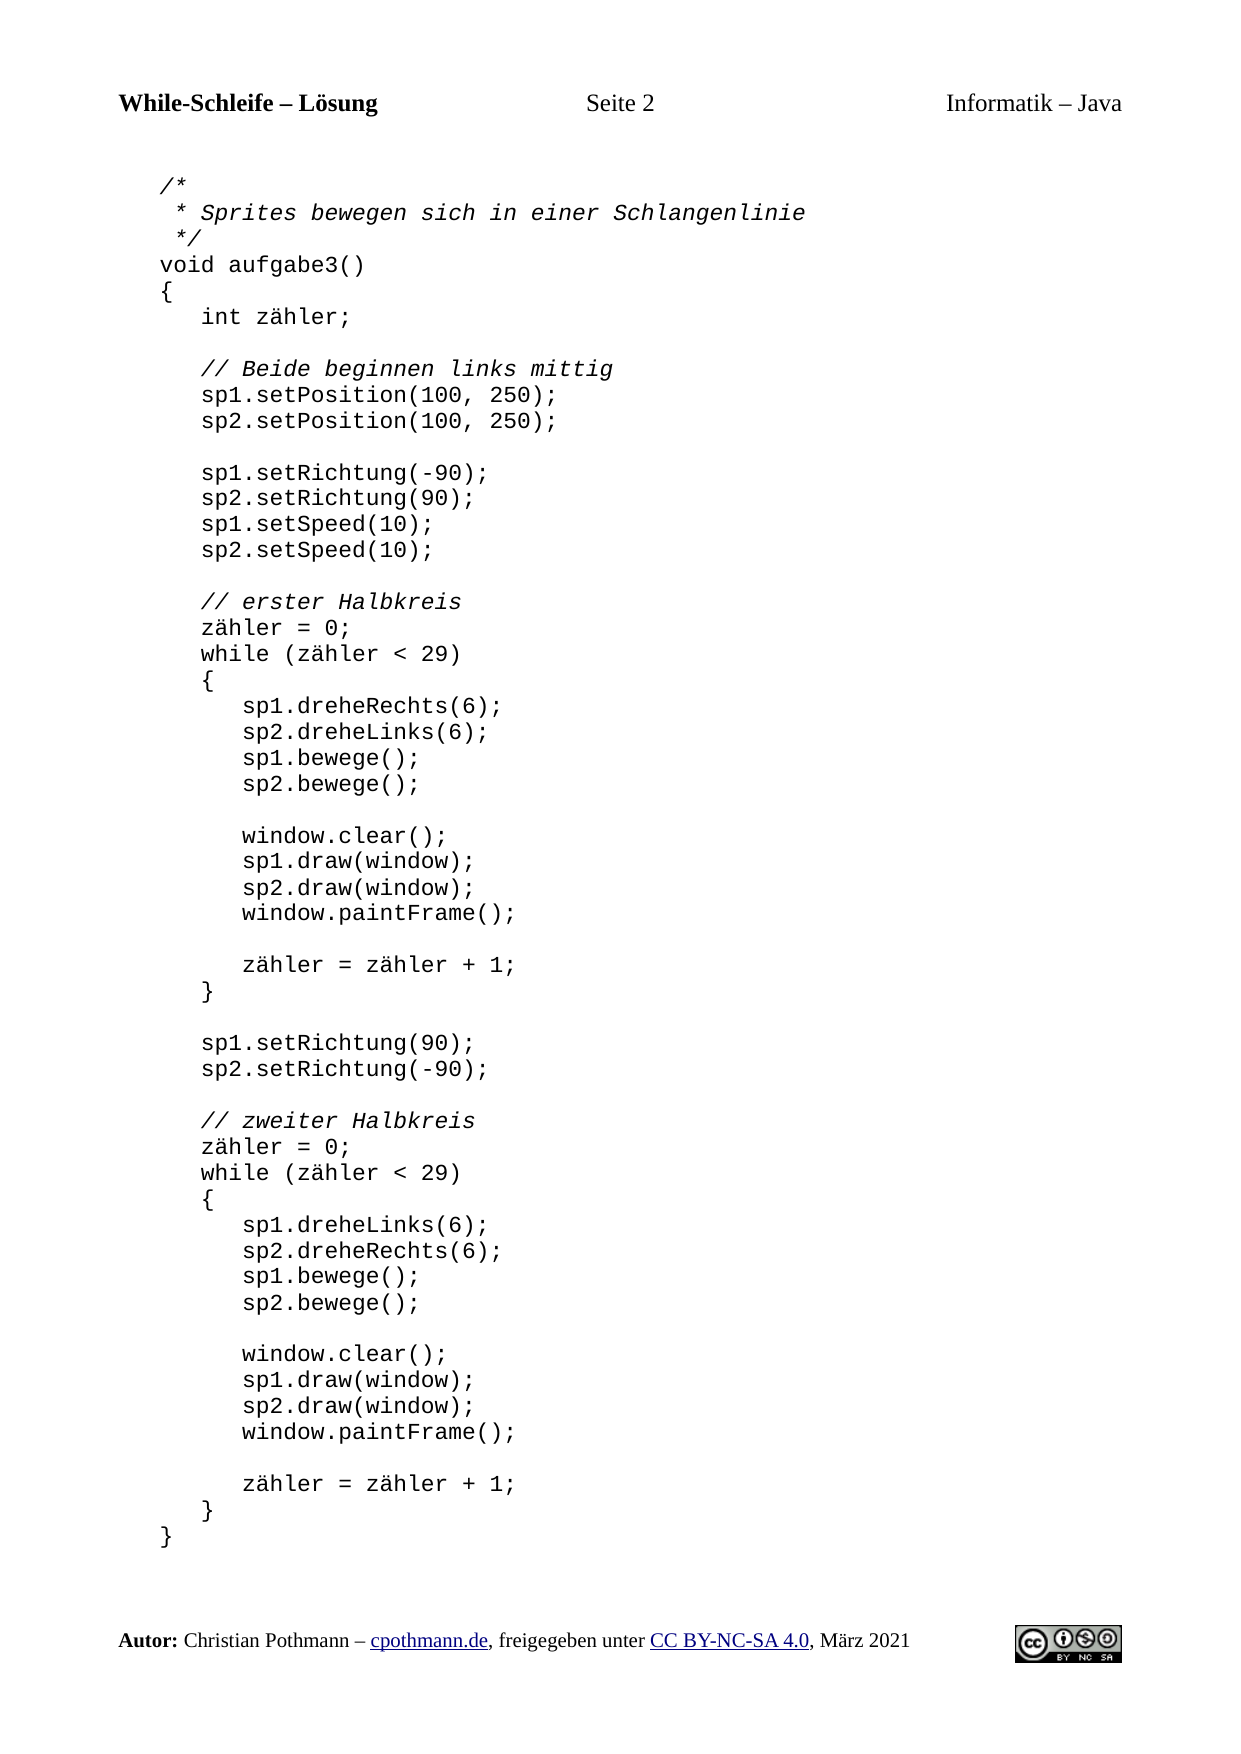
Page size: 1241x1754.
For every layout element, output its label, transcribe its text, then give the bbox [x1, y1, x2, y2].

text Autor: Christian Pothmann – cpothmann.de, freigegeben unter CC BY-NC-SA 4.0, März 2021 [118, 1628, 1015, 1652]
text sp1.setPosition(100, 250); [118, 383, 1122, 409]
text window.paintFrame(); [118, 902, 1122, 928]
text zähler = 0; [118, 1135, 1122, 1161]
text sp1.draw(window); [118, 850, 1122, 876]
text // erster Halbkreis [118, 591, 1122, 616]
text sp2.bewege(); [118, 1291, 1122, 1317]
text sp1.bewege(); [118, 1265, 1122, 1291]
text zähler = zähler + 1; [118, 954, 1122, 979]
text sp2.bewege(); [118, 772, 1122, 798]
text { [118, 279, 1122, 305]
text { [118, 668, 1122, 694]
text int zähler; [118, 305, 1122, 331]
text sp2.dreheRechts(6); [118, 1239, 1122, 1265]
text sp1.dreheLinks(6); [118, 1213, 1122, 1239]
text void aufgabe3() [118, 253, 1122, 279]
text } [118, 979, 1122, 1006]
text window.clear(); [118, 1343, 1122, 1369]
text sp1.draw(window); [118, 1369, 1122, 1394]
text /* [118, 176, 1122, 201]
text window.clear(); [118, 824, 1122, 850]
text sp1.setRichtung(90); [118, 1031, 1122, 1057]
text { [118, 1187, 1122, 1213]
text sp2.setRichtung(90); [118, 487, 1122, 513]
text * Sprites bewegen sich in einer Schlangenlinie [118, 201, 1122, 227]
text window.paintFrame(); [118, 1421, 1122, 1446]
text while (zähler < 29) [118, 642, 1122, 668]
text sp2.setPosition(100, 250); [118, 409, 1122, 435]
text while (zähler < 29) [118, 1161, 1122, 1187]
text sp2.setSpeed(10); [118, 539, 1122, 564]
text zähler = 0; [118, 616, 1122, 642]
text */ [118, 227, 1122, 253]
text sp1.dreheRechts(6); [118, 694, 1122, 720]
text // Beide beginnen links mittig [118, 357, 1122, 383]
text zähler = zähler + 1; [118, 1472, 1122, 1498]
text sp1.bewege(); [118, 746, 1122, 772]
text } [118, 1498, 1122, 1524]
text } [118, 1524, 1122, 1550]
text sp1.setSpeed(10); [118, 513, 1122, 539]
text sp2.setRichtung(-90); [118, 1057, 1122, 1083]
text sp2.dreheLinks(6); [118, 720, 1122, 746]
picture [1015, 1625, 1122, 1663]
text sp2.draw(window); [118, 876, 1122, 902]
text sp1.setRichtung(-90); [118, 461, 1122, 487]
text sp2.draw(window); [118, 1394, 1122, 1421]
text // zweiter Halbkreis [118, 1109, 1122, 1135]
